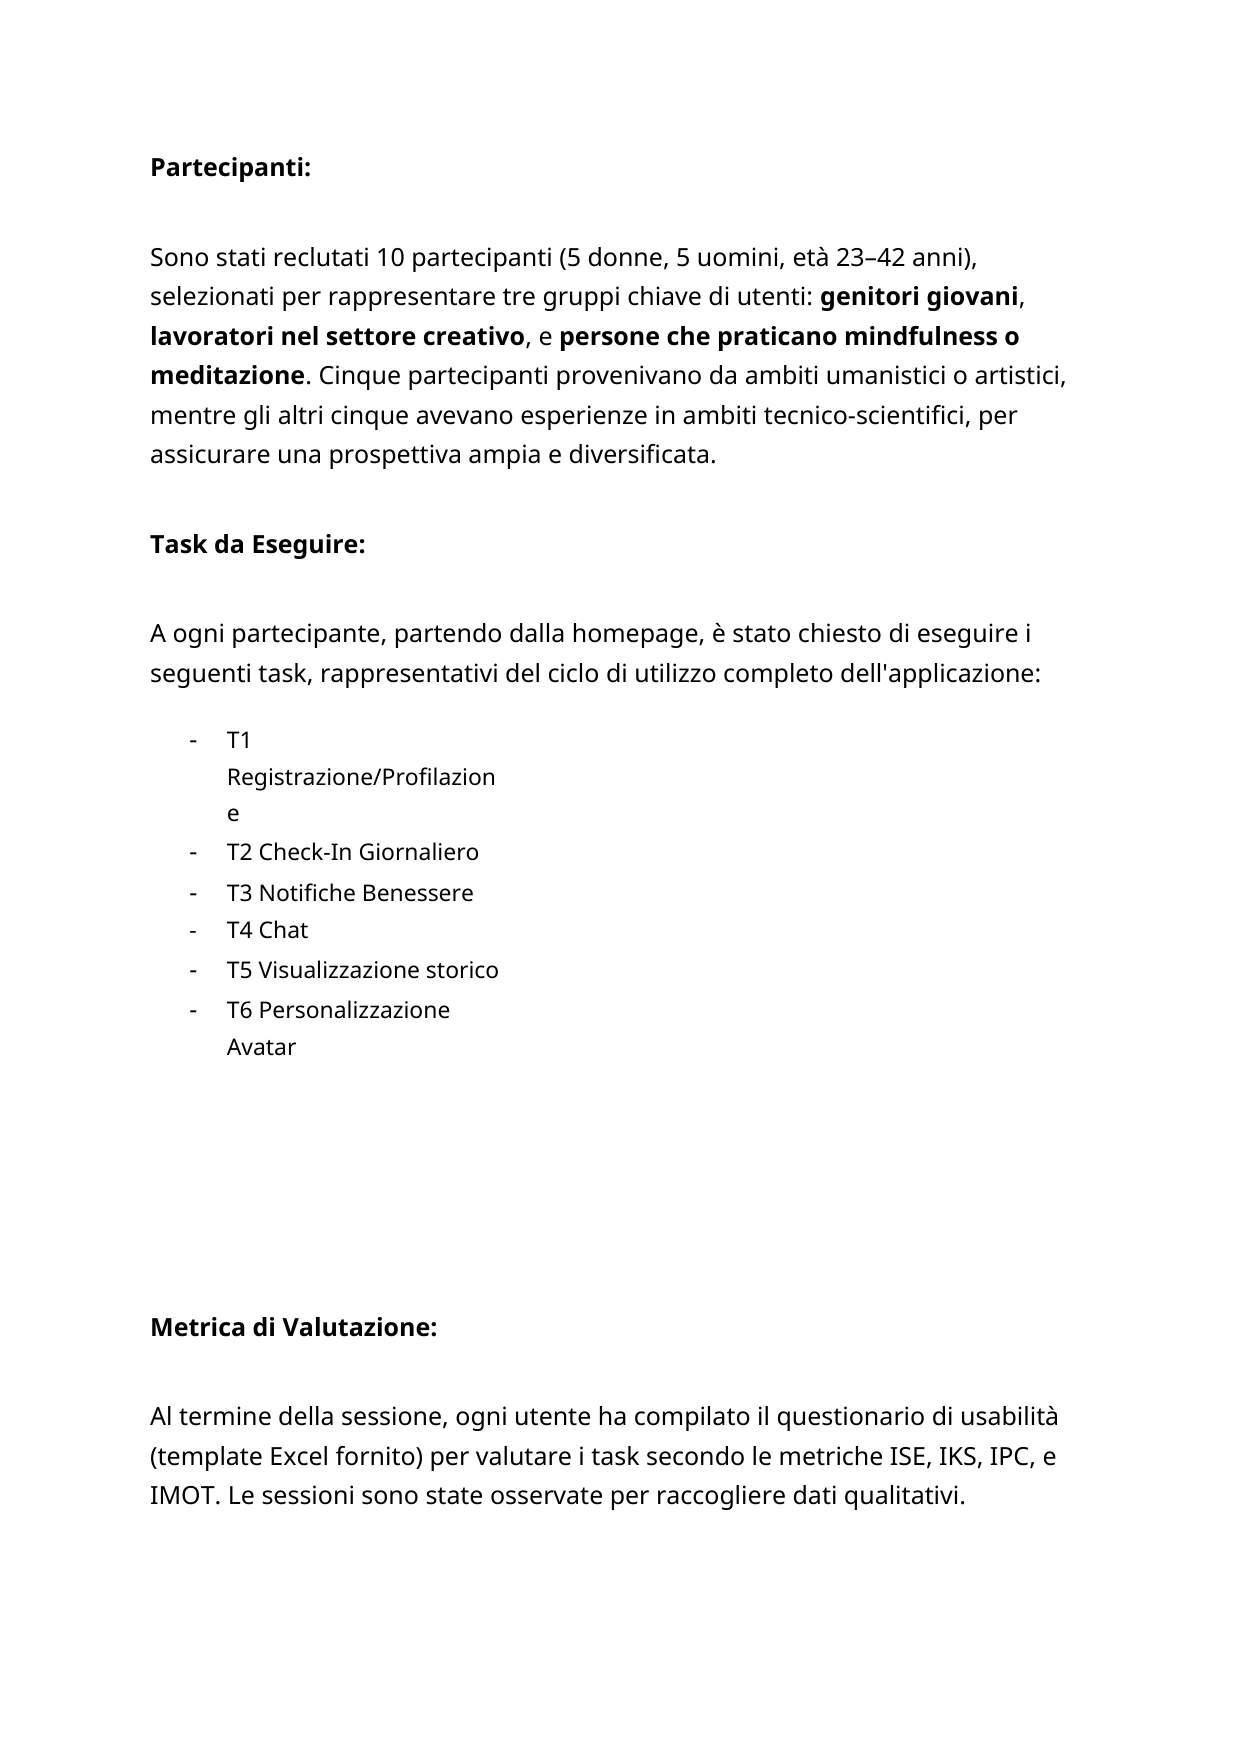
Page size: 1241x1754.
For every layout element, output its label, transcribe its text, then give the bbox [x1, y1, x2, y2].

table_header T1 Registrazione/Profilazione [150, 720, 507, 832]
text A ogni partecipante, partendo dalla homepage, è stato chiesto di eseguire i seguenti task, rappresentativi del ciclo di utilizzo completo dell'applicazione: [150, 616, 1090, 689]
table_cell T5 Visualizzazione storico [150, 950, 507, 990]
text Sono stati reclutati 10 partecipanti (5 donne, 5 uomini, età 23–42 anni), selezionati per rappresentare tre gruppi chiave di utenti: genitori giovani, lavoratori nel settore creativo, e persone che praticano mindfulness o meditazione. Cinque partecipanti provenivano da ambiti umanistici o artistici, mentre gli altri cinque avevano esperienze in ambiti tecnico-scientifici, per assicurare una prospettiva ampia e diversificata. [150, 239, 1090, 471]
text Partecipanti: [150, 150, 1090, 184]
table_cell T4 Chat [150, 913, 507, 950]
table_cell T6 Personalizzazione Avatar [150, 990, 507, 1106]
text Al termine della sessione, ogni utente ha compilato il questionario di usabilità (template Excel fornito) per valutare i task secondo le metriche ISE, IKS, IPC, e IMOT. Le sessioni sono state osservate per raccogliere dati qualitativi. [150, 1399, 1090, 1512]
text Task da Eseguire: [150, 526, 1090, 560]
text Metrica di Valutazione: [150, 1309, 1090, 1344]
table_cell T3 Notifiche Benessere [150, 873, 507, 913]
table_cell T2 Check-In Giornaliero [150, 833, 507, 873]
